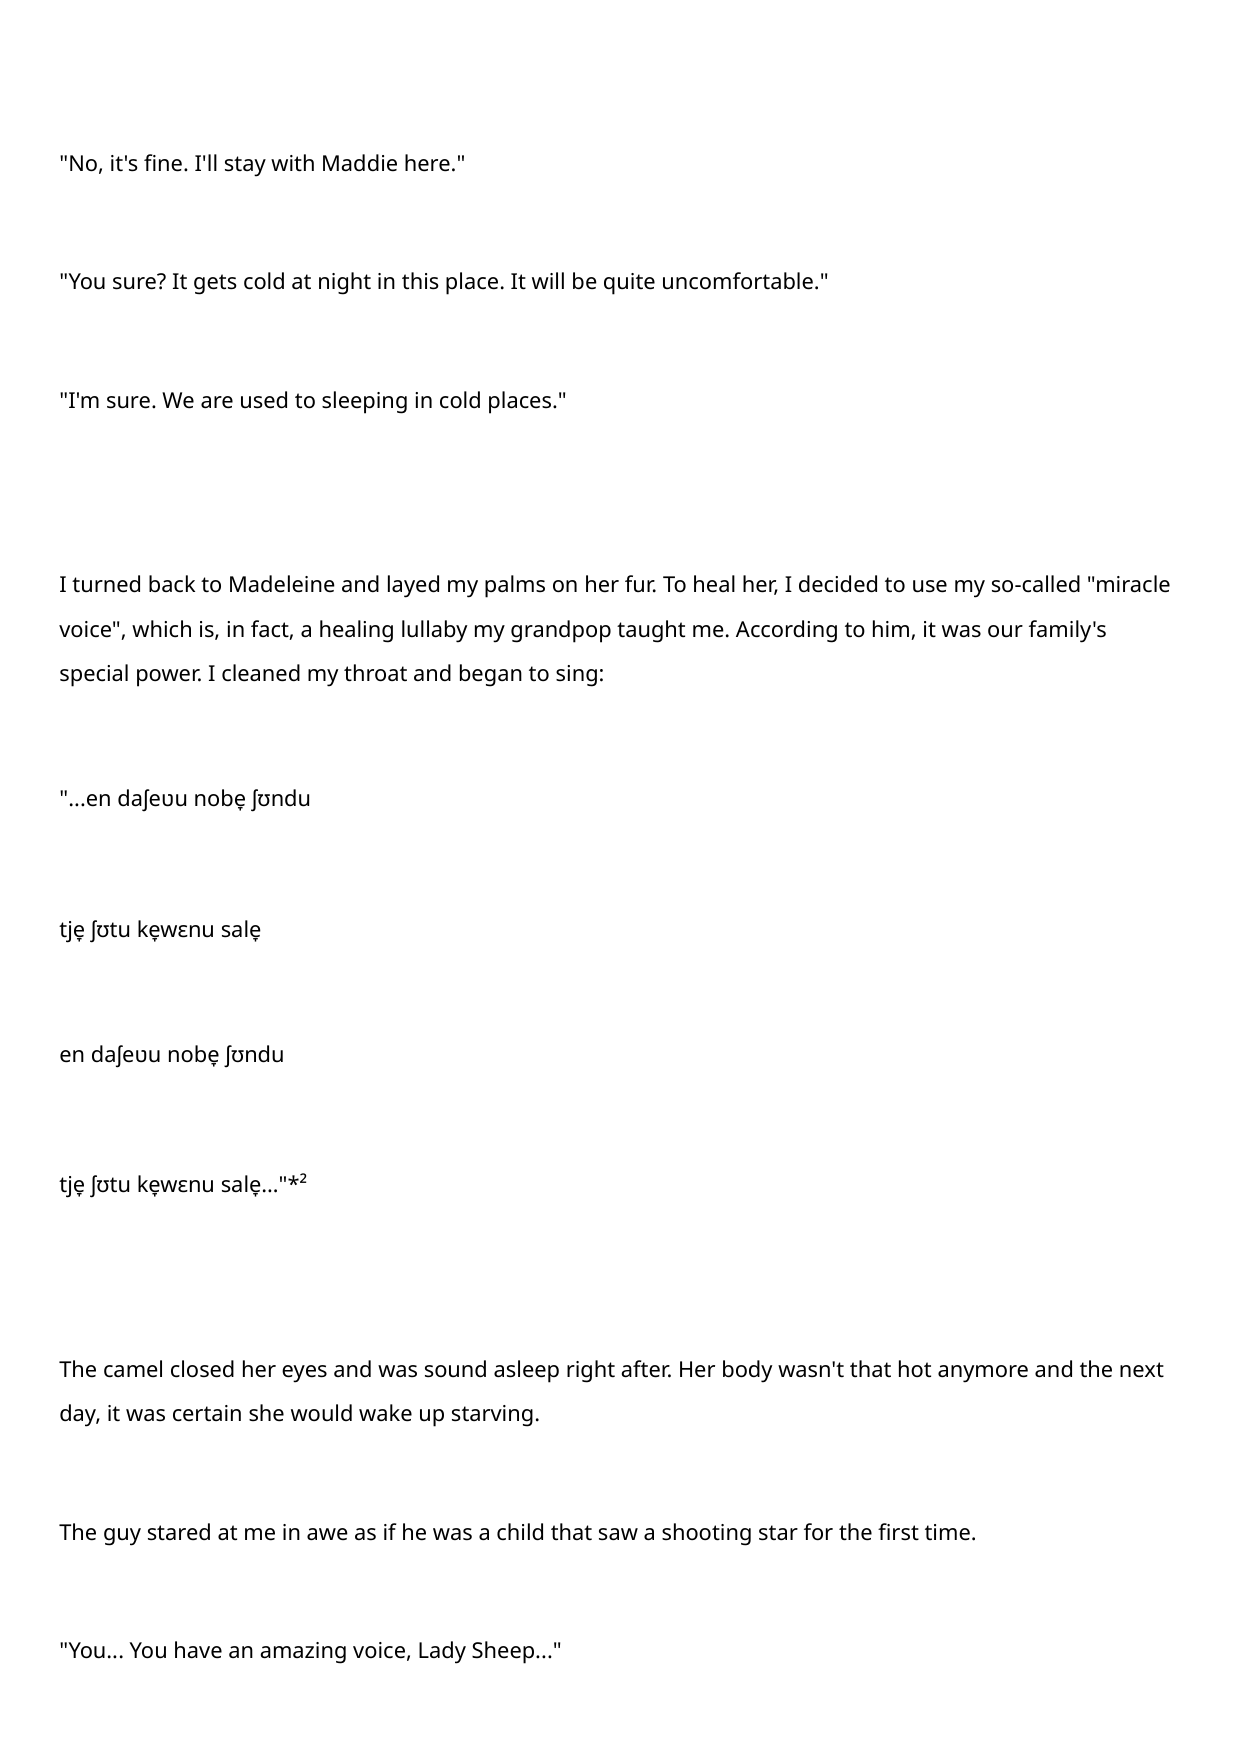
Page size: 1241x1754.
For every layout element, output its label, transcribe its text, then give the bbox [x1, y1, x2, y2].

text The camel closed her eyes and was sound asleep right after. Her body wasn't that hot anymore and the next day, it was certain she would wake up starving. [59, 1354, 1181, 1428]
text "You... You have an amazing voice, Lady Sheep..." [59, 1635, 1181, 1665]
text tje̞ ʃʊtu ke̞wɛnu sale̞…"*² [59, 1169, 1181, 1199]
text "...en daʃeʋu no﻿be̞ ʃʊndu [59, 783, 1181, 817]
text "I'm sure. We are used to sleeping in cold places." [59, 385, 1181, 415]
text en daʃeʋu no﻿be̞ ʃʊndu [59, 1039, 1181, 1072]
text "You sure? It gets cold at night in this place. It will be quite uncomfortable." [59, 266, 1181, 296]
text The guy stared at me in awe as if he was a child that saw a shooting star for the first time. [59, 1517, 1181, 1547]
text I turned back to Madeleine and layed my palms on her fur. To heal her, I decided to use my so-called "miracle voice", which is, in fact, a healing lullaby my grandpop taught me. According to him, it was our family's special power. I cleaned my throat and began to sing: [59, 569, 1181, 688]
text tje̞ ʃʊtu ke̞wɛnu sale̞ [59, 914, 1181, 944]
text "No, it's fine. I'll stay with Maddie here." [59, 148, 1181, 178]
